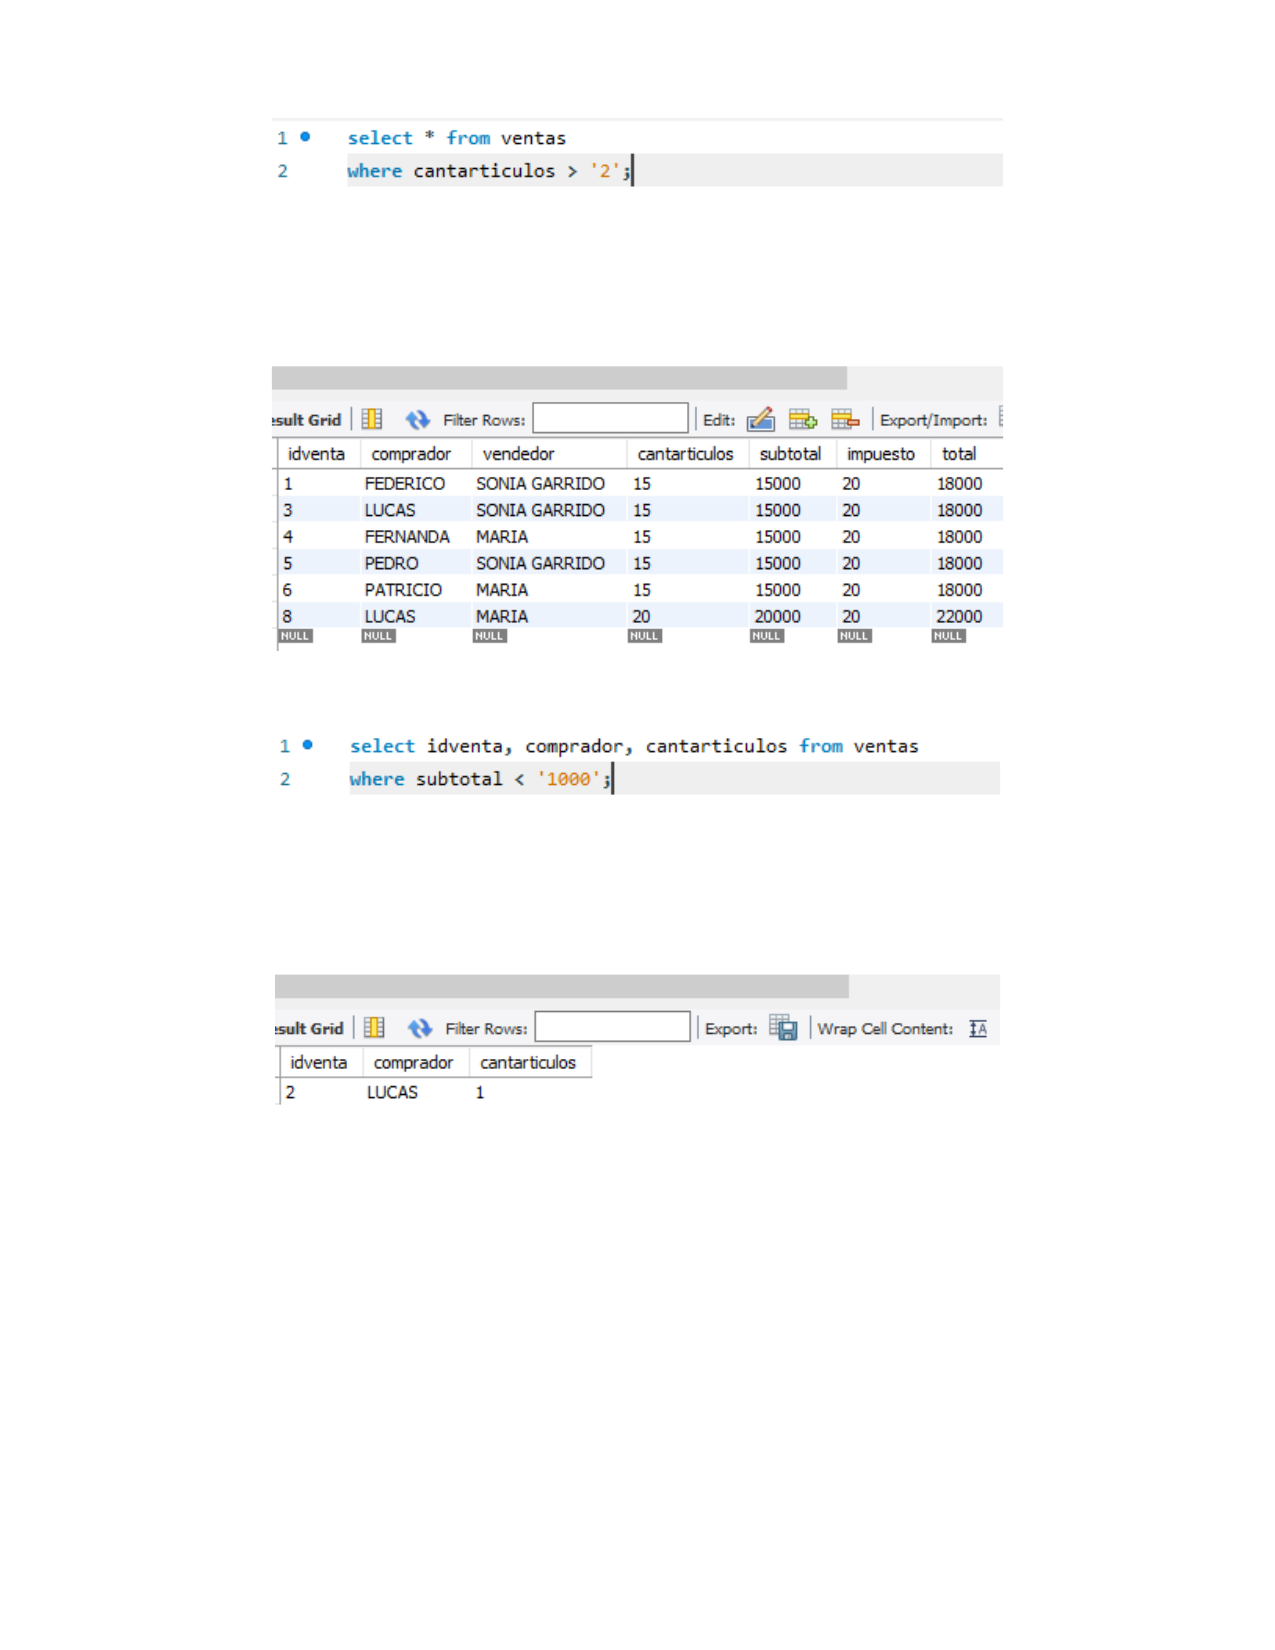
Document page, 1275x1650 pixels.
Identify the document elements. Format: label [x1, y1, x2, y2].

picture [271, 118, 1004, 651]
picture [275, 737, 1001, 1130]
